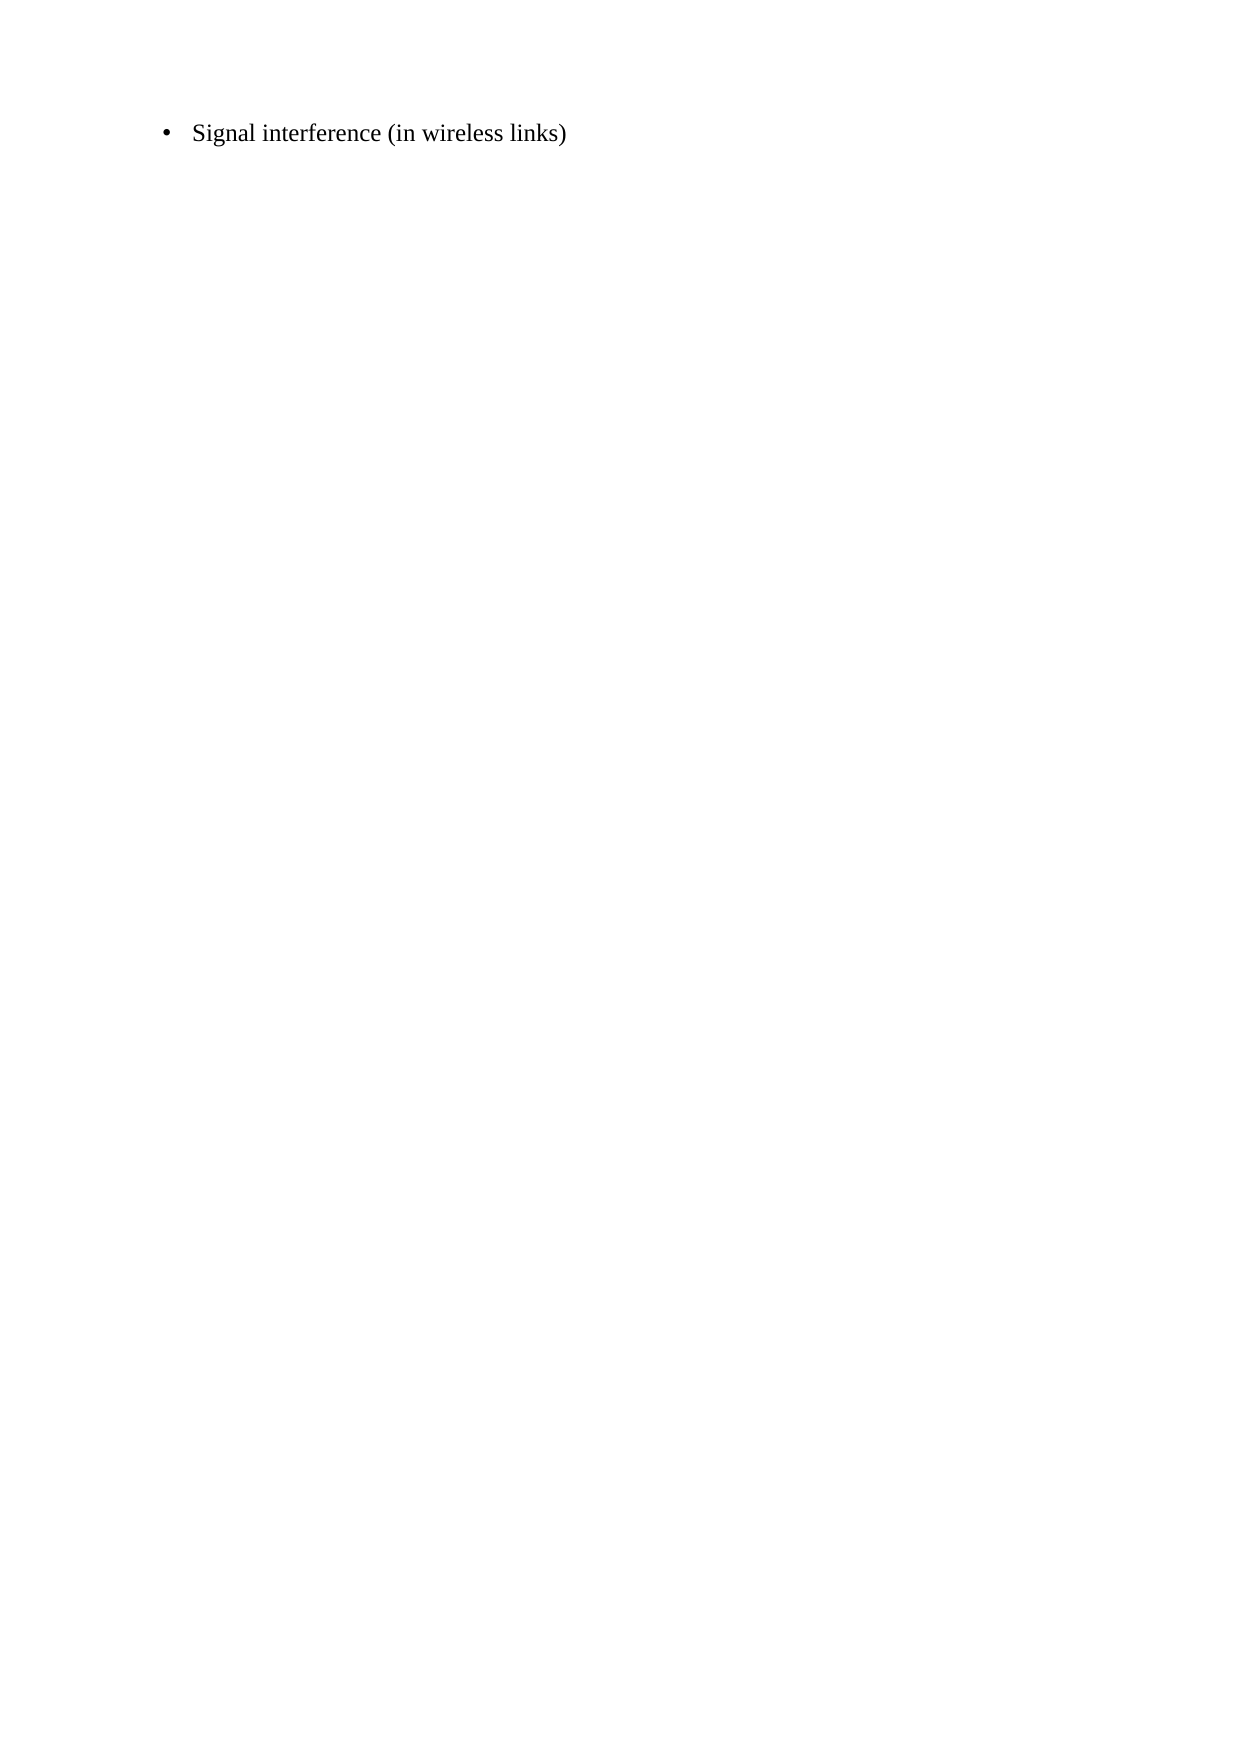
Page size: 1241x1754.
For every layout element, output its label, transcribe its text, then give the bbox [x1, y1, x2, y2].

list Signal interference (in wireless links) [162, 118, 1122, 147]
